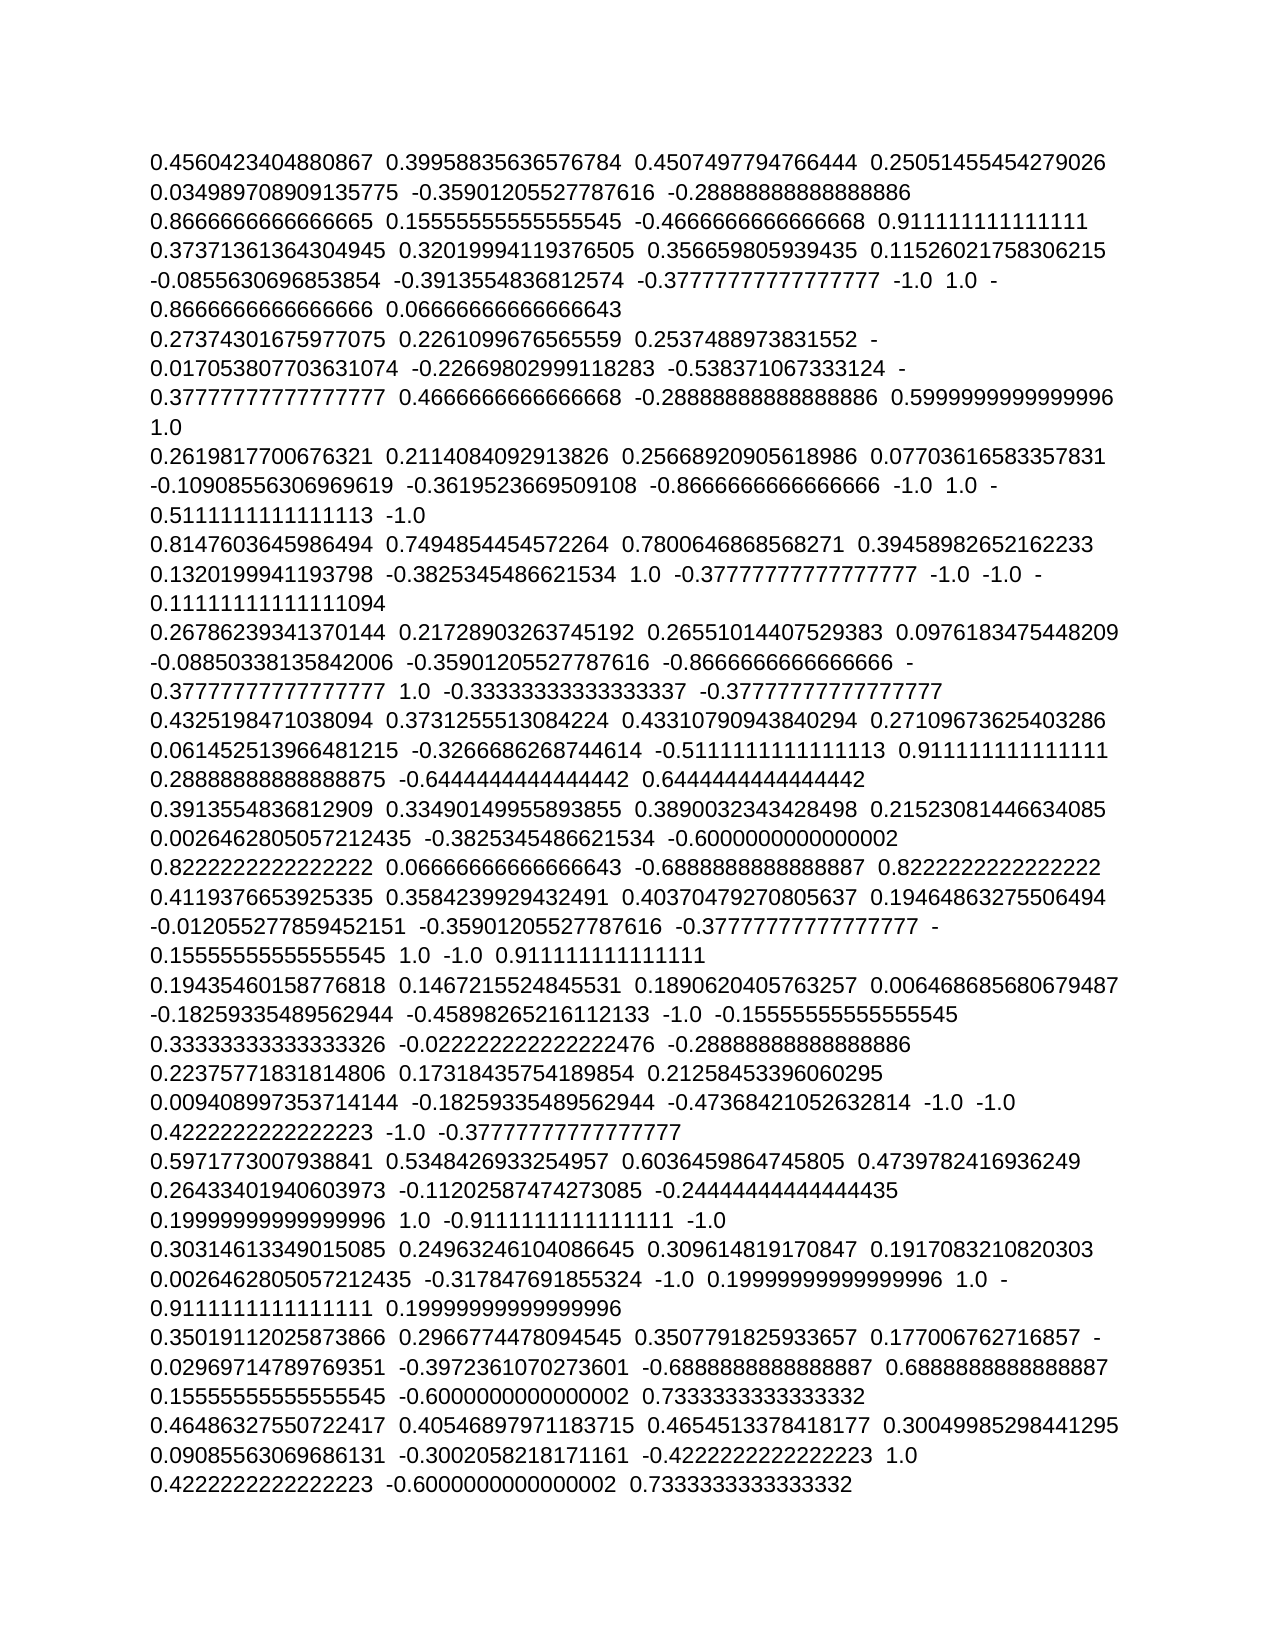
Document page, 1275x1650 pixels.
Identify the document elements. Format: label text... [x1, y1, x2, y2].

text 0.4560423404880867 0.39958835636576784 0.4507497794766444 0.25051455454279026 0.034989708909135775 -0.35901205527787616 -0.28888888888888886 0.8666666666666665 0.15555555555555545 -0.4666666666666668 0.911111111111111 [150, 150, 1125, 234]
text 0.46486327550722417 0.40546897971183715 0.4654513378418177 0.30049985298441295 0.09085563069686131 -0.3002058218171161 -0.4222222222222223 1.0 0.4222222222222223 -0.6000000000000002 0.7333333333333332 [150, 1413, 1125, 1497]
text 0.19435460158776818 0.1467215524845531 0.1890620405763257 0.006468685680679487 -0.18259335489562944 -0.45898265216112133 -1.0 -0.15555555555555545 0.33333333333333326 -0.022222222222222476 -0.28888888888888886 [150, 972, 1125, 1057]
text 0.5971773007938841 0.5348426933254957 0.6036459864745805 0.4739782416936249 0.26433401940603973 -0.11202587474273085 -0.24444444444444435 0.19999999999999996 1.0 -0.9111111111111111 -1.0 [150, 1149, 1125, 1233]
text 0.22375771831814806 0.17318435754189854 0.21258453396060295 0.009408997353714144 -0.18259335489562944 -0.47368421052632814 -1.0 -1.0 0.4222222222222223 -1.0 -0.37777777777777777 [150, 1061, 1125, 1145]
text 0.26786239341370144 0.21728903263745192 0.26551014407529383 0.0976183475448209 -0.08850338135842006 -0.35901205527787616 -0.8666666666666666 -0.37777777777777777 1.0 -0.33333333333333337 -0.37777777777777777 [150, 620, 1125, 704]
text 0.2619817700676321 0.2114084092913826 0.25668920905618986 0.07703616583357831 -0.10908556306969619 -0.3619523669509108 -0.8666666666666666 -1.0 1.0 -0.5111111111111113 -1.0 [150, 444, 1125, 528]
text 0.8147603645986494 0.7494854454572264 0.7800646868568271 0.39458982652162233 0.1320199941193798 -0.3825345486621534 1.0 -0.37777777777777777 -1.0 -1.0 -0.11111111111111094 [150, 532, 1125, 616]
text 0.37371361364304945 0.32019994119376505 0.356659805939435 0.11526021758306215 -0.0855630696853854 -0.3913554836812574 -0.37777777777777777 -1.0 1.0 -0.8666666666666666 0.06666666666666643 [150, 238, 1125, 322]
text 0.4119376653925335 0.3584239929432491 0.40370479270805637 0.19464863275506494 -0.012055277859452151 -0.35901205527787616 -0.37777777777777777 -0.15555555555555545 1.0 -1.0 0.911111111111111 [150, 884, 1125, 969]
text 0.3913554836812909 0.33490149955893855 0.3890032343428498 0.21523081446634085 0.0026462805057212435 -0.3825345486621534 -0.6000000000000002 0.8222222222222222 0.06666666666666643 -0.6888888888888887 0.8222222222222222 [150, 796, 1125, 881]
text 0.4325198471038094 0.3731255513084224 0.43310790943840294 0.27109673625403286 0.061452513966481215 -0.3266686268744614 -0.5111111111111113 0.911111111111111 0.28888888888888875 -0.6444444444444442 0.6444444444444442 [150, 708, 1125, 792]
text 0.30314613349015085 0.24963246104086645 0.309614819170847 0.1917083210820303 0.0026462805057212435 -0.317847691855324 -1.0 0.19999999999999996 1.0 -0.9111111111111111 0.19999999999999996 [150, 1237, 1125, 1321]
text 0.27374301675977075 0.2261099676565559 0.2537488973831552 -0.017053807703631074 -0.22669802999118283 -0.538371067333124 -0.37777777777777777 0.4666666666666668 -0.28888888888888886 0.5999999999999996 1.0 [150, 326, 1125, 440]
text 0.35019112025873866 0.2966774478094545 0.3507791825933657 0.177006762716857 -0.02969714789769351 -0.3972361070273601 -0.6888888888888887 0.6888888888888887 0.15555555555555545 -0.6000000000000002 0.7333333333333332 [150, 1325, 1125, 1409]
